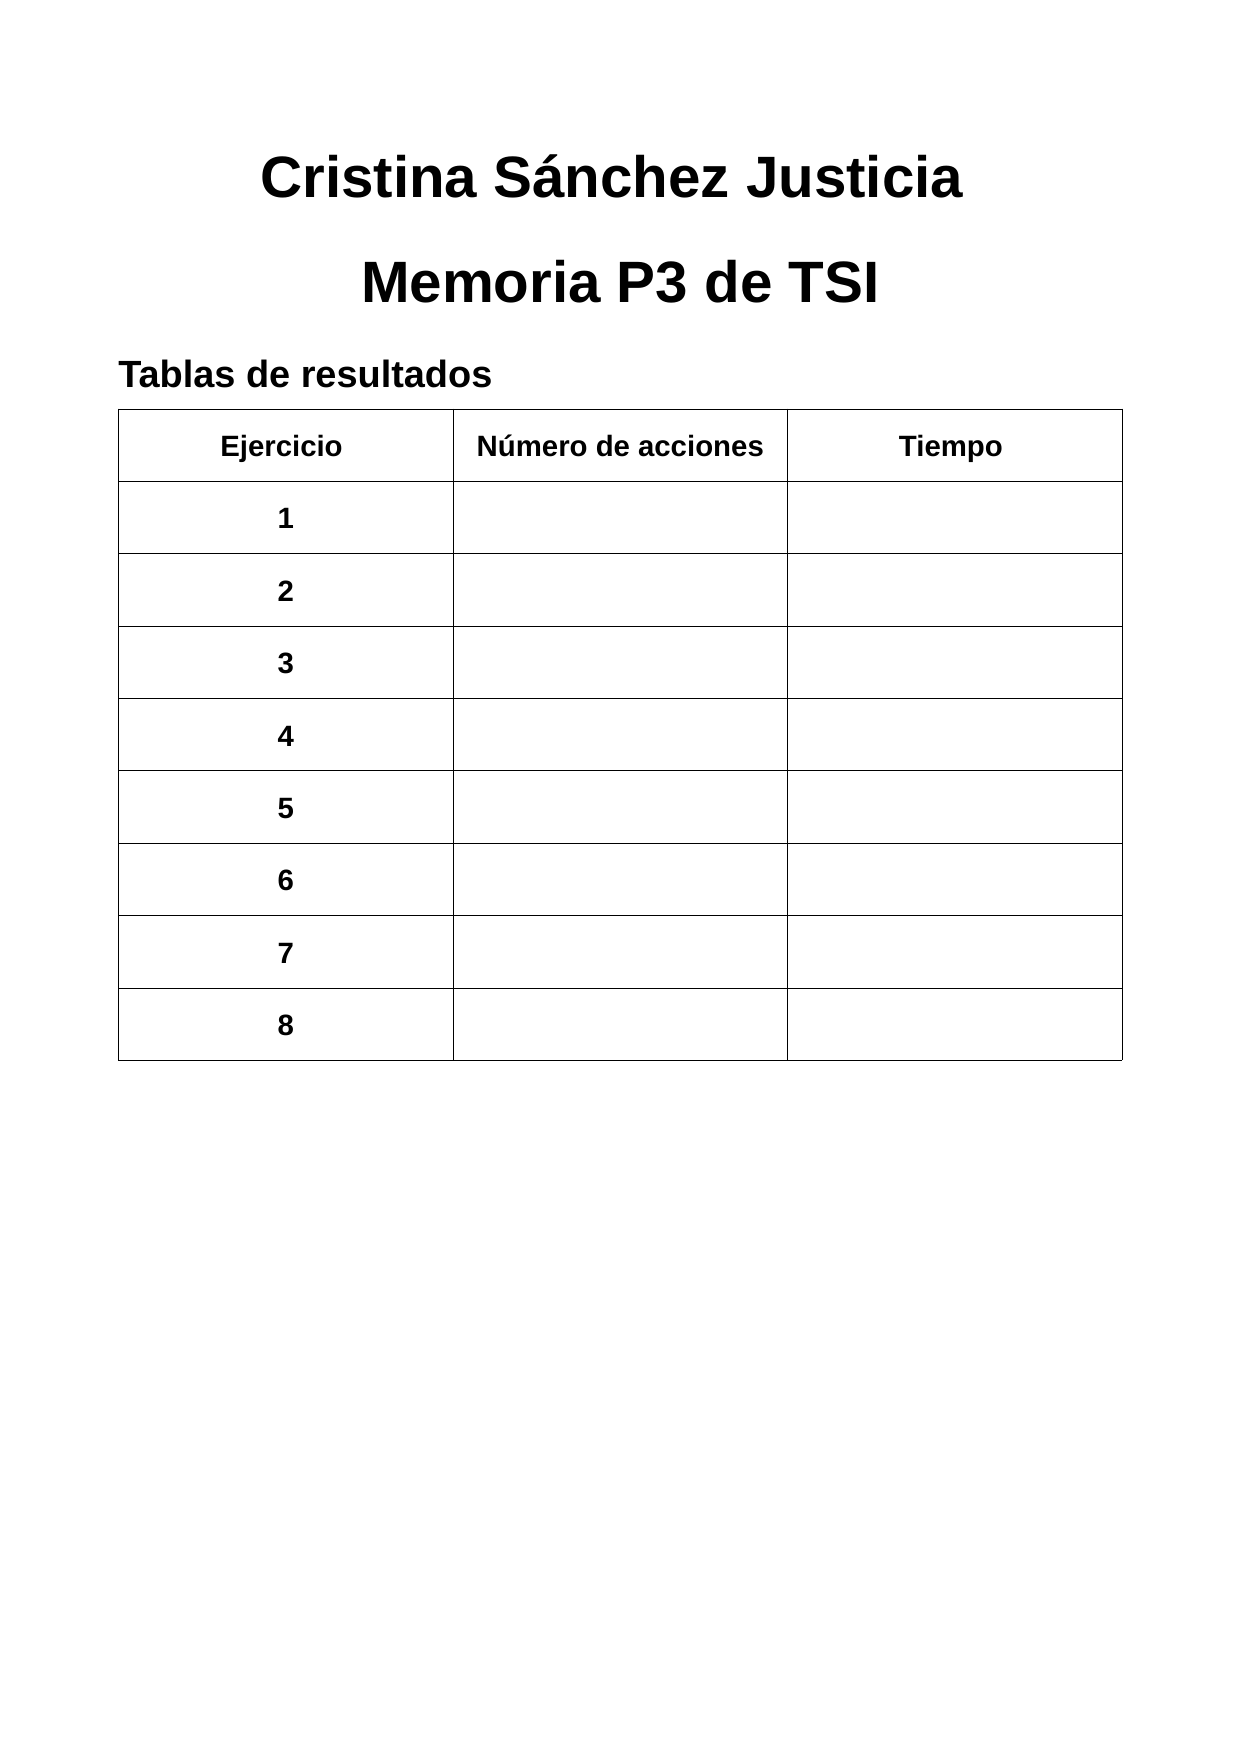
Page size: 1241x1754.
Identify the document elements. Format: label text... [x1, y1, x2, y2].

table_cell [788, 771, 1122, 843]
table_cell [454, 771, 787, 843]
table_header Número de acciones [454, 410, 787, 481]
table_cell [788, 989, 1122, 1060]
table_cell [788, 482, 1122, 553]
table_cell [788, 554, 1122, 626]
table_cell 8 [119, 989, 453, 1060]
table_cell 6 [119, 844, 453, 915]
table_cell [454, 627, 787, 698]
table_cell [454, 844, 787, 915]
table_cell 7 [119, 916, 453, 988]
table_cell [454, 482, 787, 553]
table_cell [788, 844, 1122, 915]
table_cell [788, 916, 1122, 988]
table_cell [788, 627, 1122, 698]
table_cell [454, 699, 787, 770]
table_cell 4 [119, 699, 453, 770]
table_cell 1 [119, 482, 453, 553]
table_header Ejercicio [119, 410, 453, 481]
table_header Tiempo [788, 410, 1122, 481]
title Cristina Sánchez Justicia [118, 143, 1122, 210]
table_cell [454, 916, 787, 988]
table_cell [454, 989, 787, 1060]
table_cell 3 [119, 627, 453, 698]
title Memoria P3 de TSI [118, 248, 1122, 315]
table_cell [788, 699, 1122, 770]
subtitle Tablas de resultados [118, 352, 1122, 396]
table_cell [454, 554, 787, 626]
table_cell 5 [119, 771, 453, 843]
table_cell 2 [119, 554, 453, 626]
